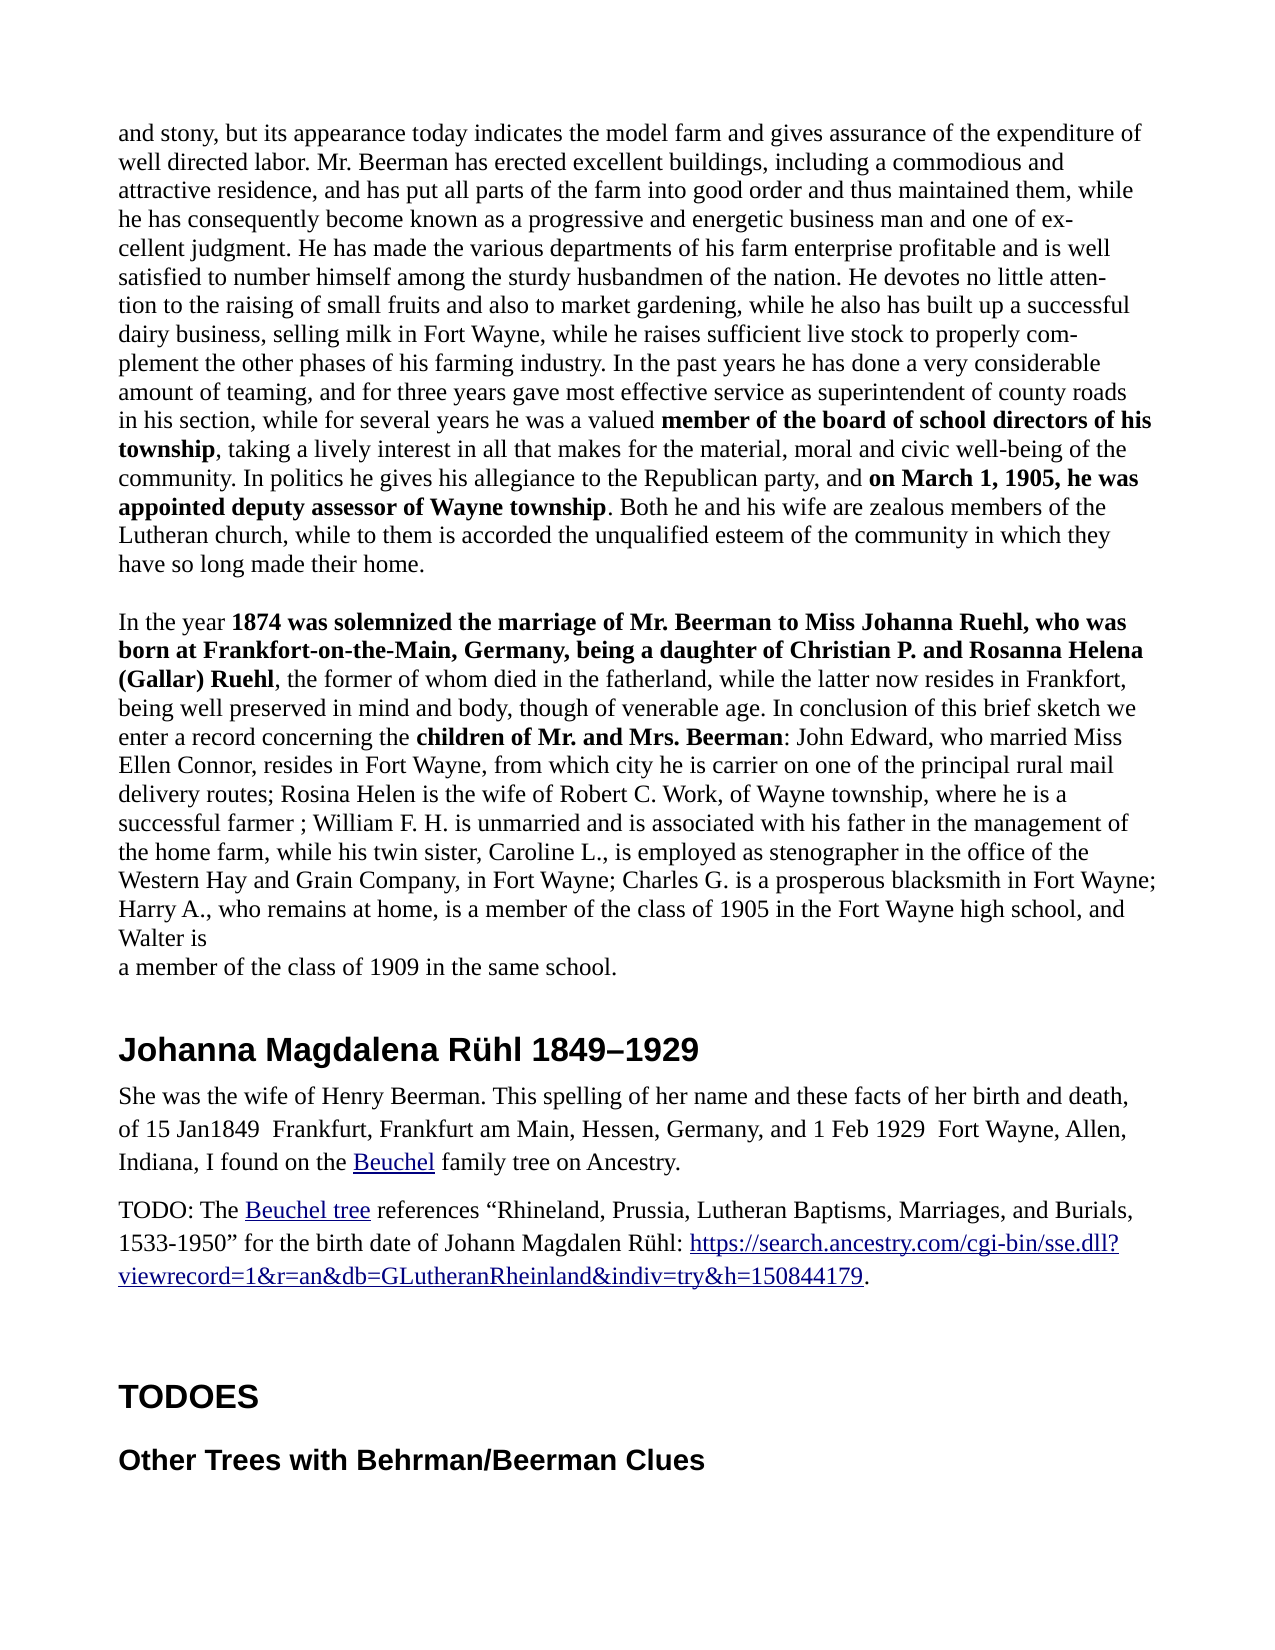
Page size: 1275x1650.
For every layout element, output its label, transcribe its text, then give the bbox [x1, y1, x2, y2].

text attractive residence, and has put all parts of the farm into good order and thus maintained them, while he has consequently become known as a progressive and energetic business man and one of ex- [118, 176, 1157, 233]
text plement the other phases of his farming industry. In the past years he has done a very considerable amount of teaming, and for three years gave most effective service as superintendent of county roads [118, 348, 1157, 406]
text in his section, while for several years he was a valued member of the board of school directors of his township, taking a lively interest in all that makes for the material, moral and civic well-being of the community. In politics he gives his allegiance to the Republican party, and on March 1, 1905, he was appointed deputy assessor of Wayne township. Both he and his wife are zealous members of the Lutheran church, while to them is accorded the unqualified esteem of the community in which they have so long made their home. [118, 406, 1157, 578]
subtitle Other Trees with Behrman/Beerman Clues [118, 1443, 1157, 1477]
text In the year 1874 was solemnized the marriage of Mr. Beerman to Miss Johanna Ruehl, who was born at Frankfort-on-the-Main, Germany, being a daughter of Christian P. and Rosanna Helena (Gallar) Ruehl, the former of whom died in the fatherland, while the latter now resides in Frankfort, being well preserved in mind and body, though of venerable age. In conclusion of this brief sketch we enter a record concerning the children of Mr. and Mrs. Beerman: John Edward, who married Miss Ellen Connor, resides in Fort Wayne, from which city he is carrier on one of the principal rural mail delivery routes; Rosina Helen is the wife of Robert C. Work, of Wayne township, where he is a successful farmer ; William F. H. is unmarried and is associated with his father in the management of the home farm, while his twin sister, Caroline L., is employed as stenographer in the office of the Western Hay and Grain Company, in Fort Wayne; Charles G. is a prosperous blacksmith in Fort Wayne; Harry A., who remains at home, is a member of the class of 1905 in the Fort Wayne high school, and Walter is [118, 607, 1157, 952]
subtitle TODOES [118, 1377, 1157, 1416]
text cellent judgment. He has made the various departments of his farm enterprise profitable and is well satisfied to number himself among the sturdy husbandmen of the nation. He devotes no little atten- [118, 233, 1157, 291]
text TODO: The Beuchel tree references “Rhineland, Prussia, Lutheran Baptisms, Marriages, and Burials, 1533-1950” for the birth date of Johann Magdalen Rühl: https://search.ancestry.com/cgi-bin/sse.dll?viewrecord=1&r=an&db=GLutheranRheinland&indiv=try&h=150844179. [118, 1195, 1157, 1290]
text and stony, but its appearance today indicates the model farm and gives assurance of the expenditure of well directed labor. Mr. Beerman has erected excellent buildings, including a commodious and [118, 118, 1157, 176]
text a member of the class of 1909 in the same school. [118, 952, 1157, 981]
text tion to the raising of small fruits and also to market gardening, while he also has built up a successful dairy business, selling milk in Fort Wayne, while he raises sufficient live stock to properly com- [118, 291, 1157, 348]
subtitle Johanna Magdalena Rühl 1849–1929 [118, 1030, 1157, 1069]
text She was the wife of Henry Beerman. This spelling of her name and these facts of her birth and death, of 15 Jan1849 Frankfurt, Frankfurt am Main, Hessen, Germany, and 1 Feb 1929 Fort Wayne, Allen, Indiana, I found on the Beuchel family tree on Ancestry. [118, 1081, 1157, 1176]
